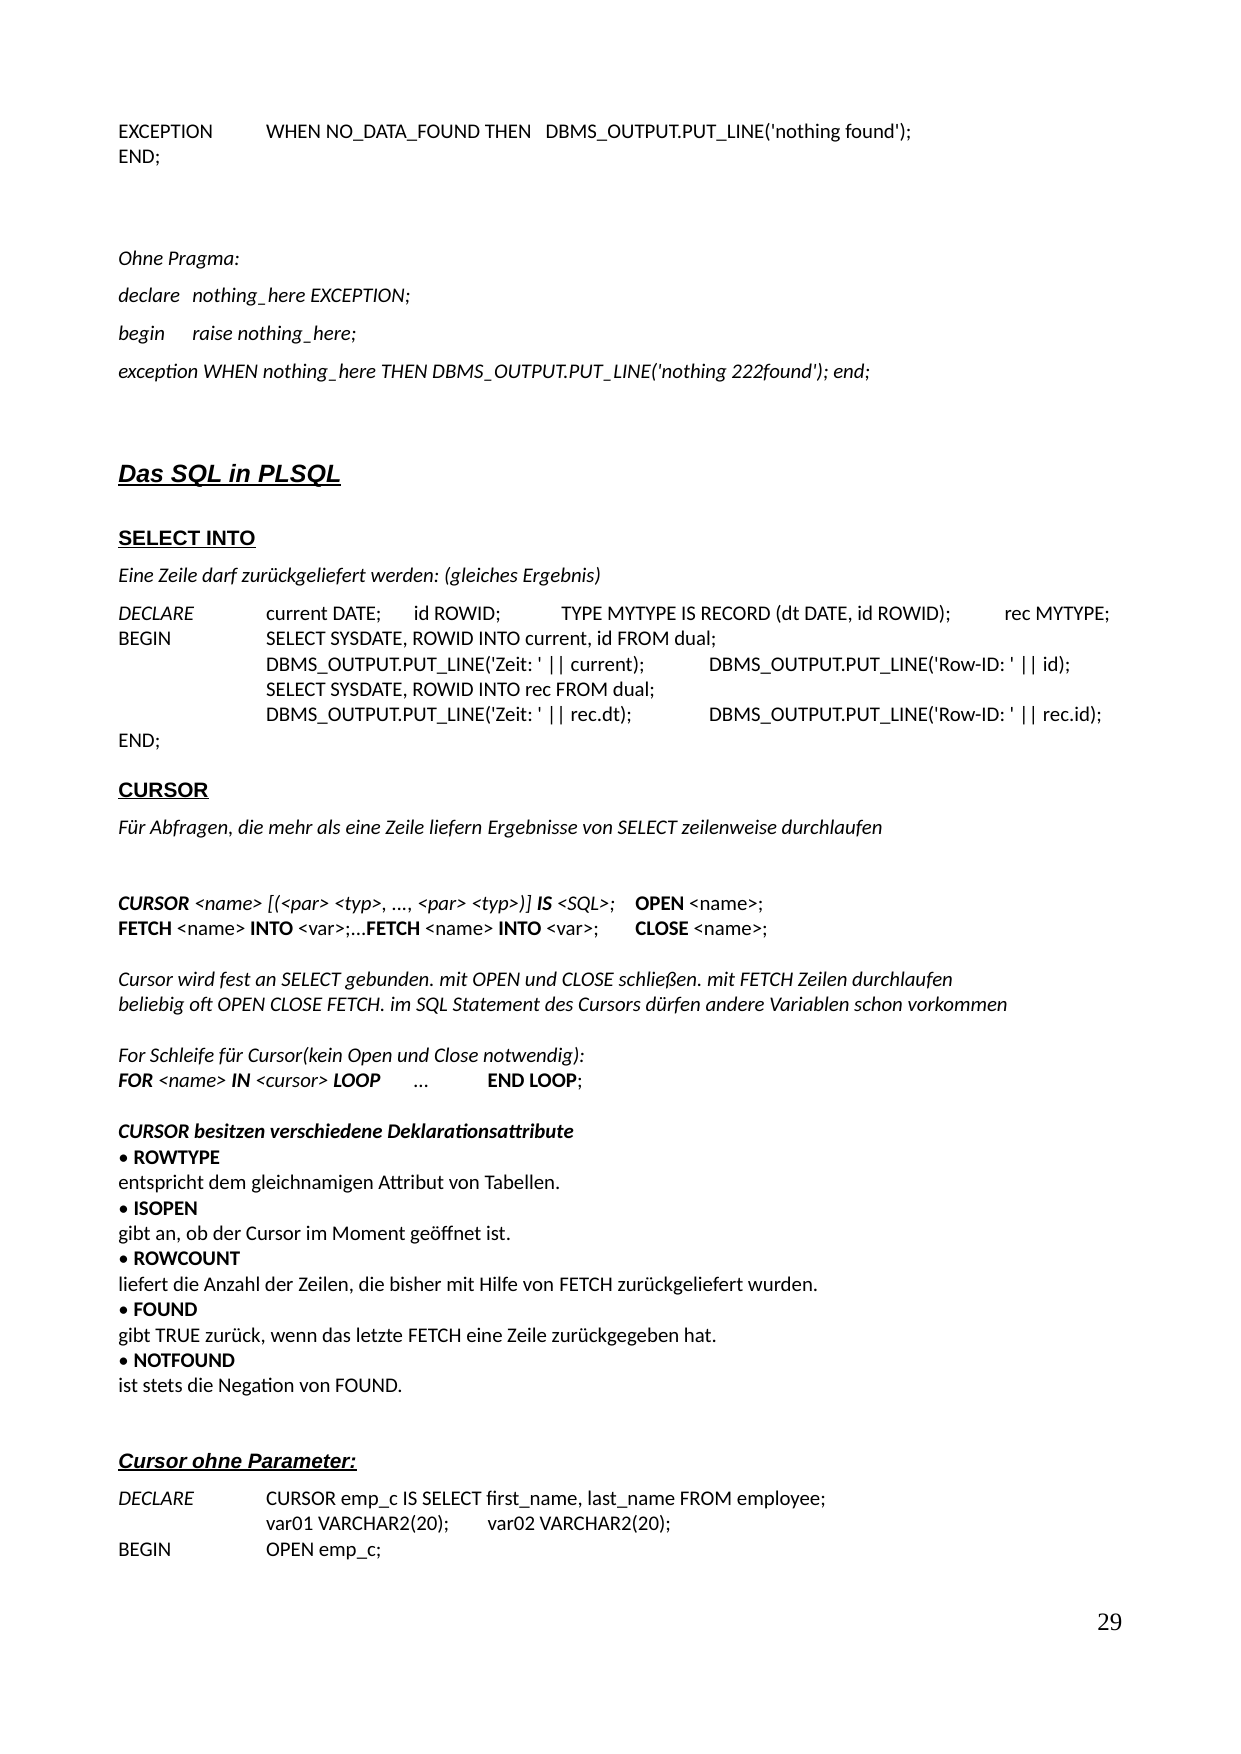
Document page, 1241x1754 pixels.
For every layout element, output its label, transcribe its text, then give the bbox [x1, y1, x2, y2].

text gibt an, ob der Cursor im Moment geöffnet ist. [118, 1220, 1122, 1246]
text SELECT SYSDATE, ROWID INTO rec FROM dual; [118, 676, 1122, 702]
text DBMS_OUTPUT.PUT_LINE('Zeit: ' || current); DBMS_OUTPUT.PUT_LINE('Row-ID: ' || id); [118, 651, 1122, 676]
text BEGIN SELECT SYSDATE, ROWID INTO current, id FROM dual; [118, 625, 1122, 651]
text For Schleife für Cursor(kein Open und Close notwendig): [118, 1042, 1122, 1068]
text var01 VARCHAR2(20); var02 VARCHAR2(20); [118, 1510, 1122, 1536]
text ist stets die Negation von FOUND. [118, 1373, 1122, 1398]
text declare nothing_here EXCEPTION; [118, 283, 1122, 308]
text exception WHEN nothing_here THEN DBMS_OUTPUT.PUT_LINE('nothing 222found'); end; [118, 358, 1122, 384]
text Eine Zeile darf zurückgeliefert werden: (gleiches Ergebnis) [118, 562, 1122, 587]
subtitle SELECT INTO [118, 526, 1122, 549]
text FETCH <name> INTO <var>;...FETCH <name> INTO <var>; CLOSE <name>; [118, 915, 1122, 941]
text CURSOR <name> [(<par> <typ>, ..., <par> <typ>)] IS <SQL>; OPEN <name>; [118, 890, 1122, 915]
text liefert die Anzahl der Zeilen, die bisher mit Hilfe von FETCH zurückgeliefert wurden. [118, 1271, 1122, 1296]
text DECLARE current DATE; id ROWID; TYPE MYTYPE IS RECORD (dt DATE, id ROWID); rec MYTYPE; [118, 600, 1122, 625]
text • ROWCOUNT [118, 1246, 1122, 1271]
text gibt TRUE zurück, wenn das letzte FETCH eine Zeile zurückgegeben hat. [118, 1322, 1122, 1347]
text begin raise nothing_here; [118, 321, 1122, 346]
text • ISOPEN [118, 1195, 1122, 1220]
text Cursor wird fest an SELECT gebunden. mit OPEN und CLOSE schließen. mit FETCH Zeilen durchlaufen [118, 966, 1122, 991]
text END; [118, 727, 1122, 752]
text beliebig oft OPEN CLOSE FETCH. im SQL Statement des Cursors dürfen andere Variablen schon vorkommen [118, 991, 1122, 1017]
text • NOTFOUND [118, 1347, 1122, 1373]
text • FOUND [118, 1296, 1122, 1322]
text entspricht dem gleichnamigen Attribut von Tabellen. [118, 1169, 1122, 1195]
text Ohne Pragma: [118, 245, 1122, 270]
text EXCEPTION WHEN NO_DATA_FOUND THEN DBMS_OUTPUT.PUT_LINE('nothing found'); [118, 118, 1122, 143]
text • ROWTYPE [118, 1144, 1122, 1169]
text DBMS_OUTPUT.PUT_LINE('Zeit: ' || rec.dt); DBMS_OUTPUT.PUT_LINE('Row-ID: ' || rec.id); [118, 702, 1122, 727]
text BEGIN OPEN emp_c; [118, 1536, 1122, 1561]
text DECLARE CURSOR emp_c IS SELECT first_name, last_name FROM employee; [118, 1485, 1122, 1510]
text CURSOR besitzen verschiedene Deklarationsattribute [118, 1118, 1122, 1144]
subtitle CURSOR [118, 777, 1122, 801]
subtitle Cursor ohne Parameter: [118, 1448, 1122, 1472]
subtitle Das SQL in PLSQL [118, 459, 1122, 488]
text Für Abfragen, die mehr als eine Zeile liefern Ergebnisse von SELECT zeilenweise durchlaufen [118, 814, 1122, 839]
text END; [118, 143, 1122, 169]
text FOR <name> IN <cursor> LOOP … END LOOP; [118, 1068, 1122, 1093]
